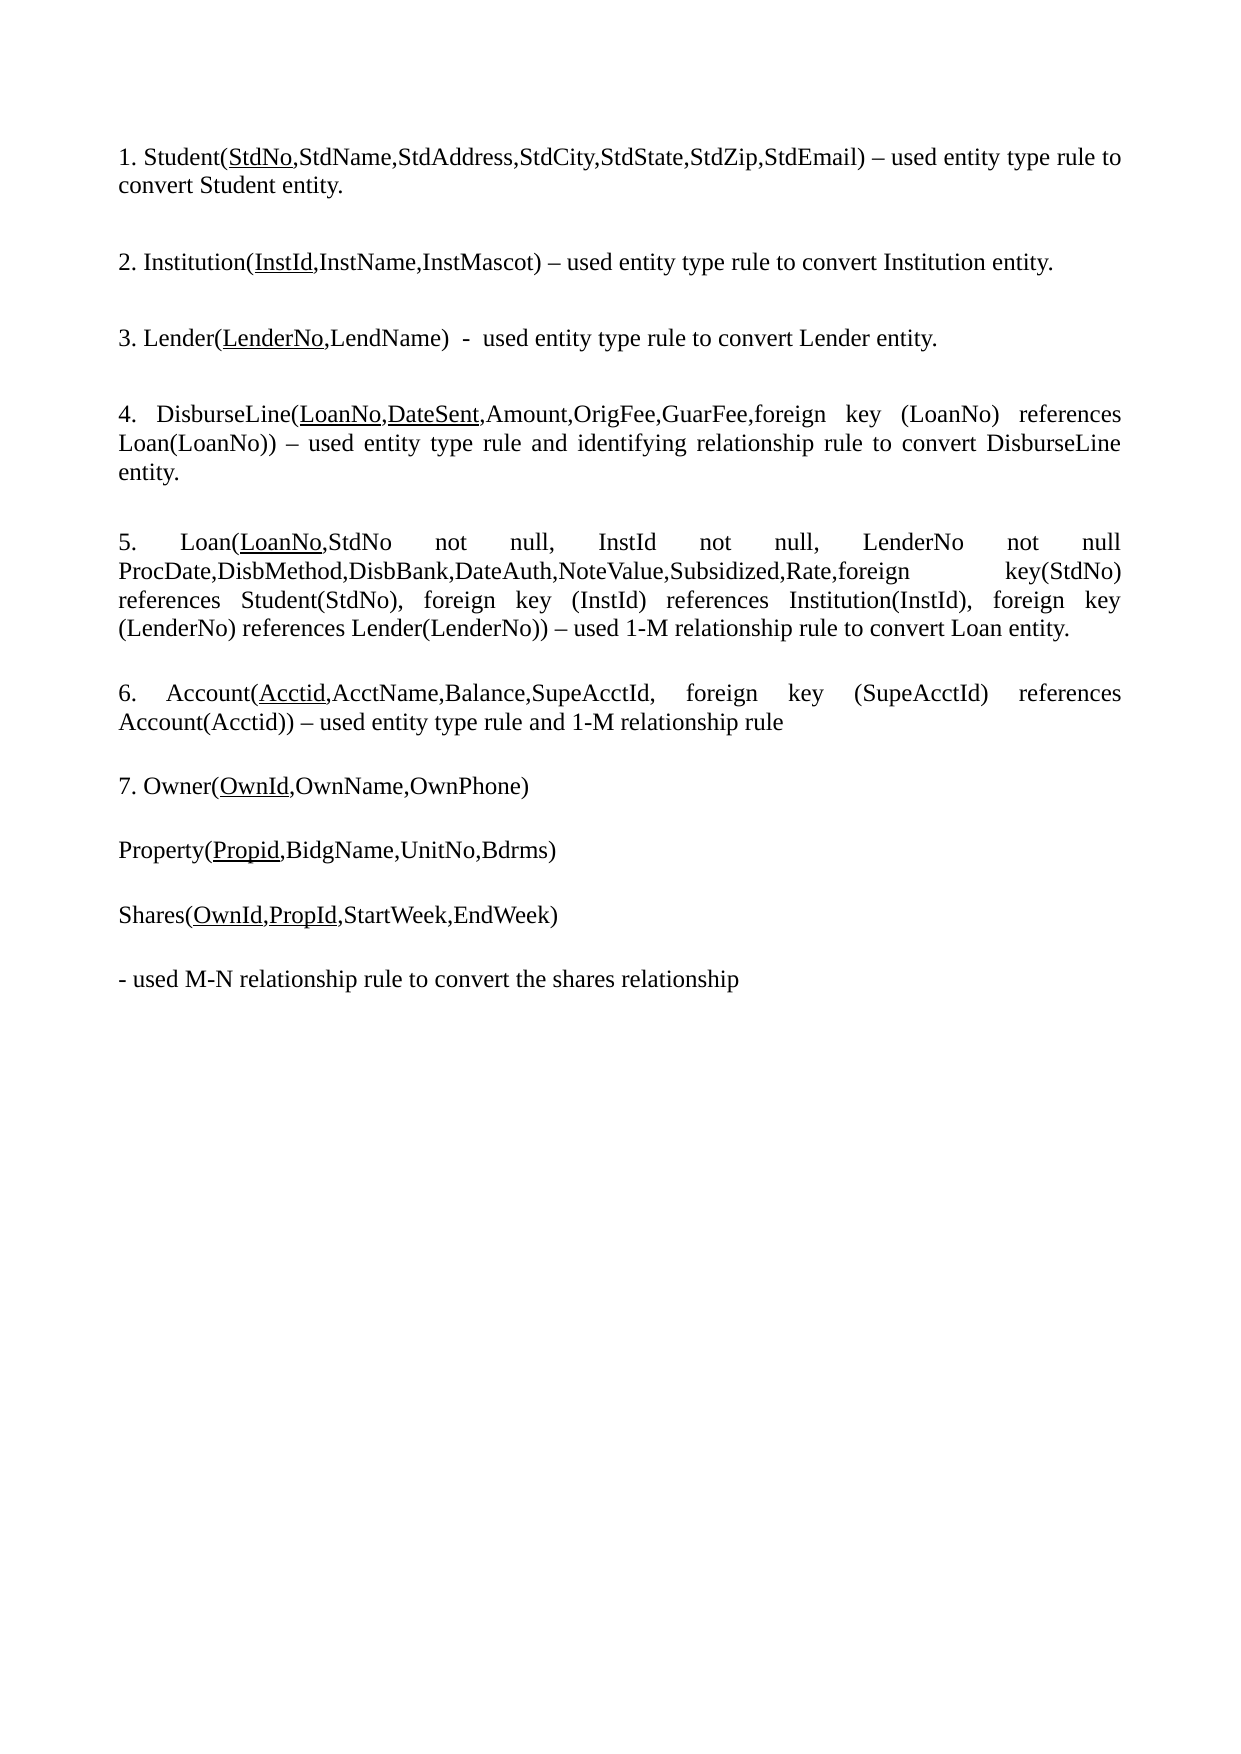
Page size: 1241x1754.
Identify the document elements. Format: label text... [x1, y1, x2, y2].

text 4. DisburseLine(LoanNo,DateSent,Amount,OrigFee,GuarFee,foreign key (LoanNo) references Loan(LoanNo)) – used entity type rule and identifying relationship rule to convert DisburseLine entity. [118, 399, 1122, 486]
text Property(Propid,BidgName,UnitNo,Bdrms) [118, 835, 1122, 864]
text 6. Account(Acctid,AcctName,Balance,SupeAcctId, foreign key (SupeAcctId) references Account(Acctid)) – used entity type rule and 1-M relationship rule [118, 678, 1122, 735]
text 2. Institution(InstId,InstName,InstMascot) – used entity type rule to convert Institution entity. [118, 247, 1122, 276]
text 7. Owner(OwnId,OwnName,OwnPhone) [118, 771, 1122, 800]
text 1. Student(StdNo,StdName,StdAddress,StdCity,StdState,StdZip,StdEmail) – used entity type rule to convert Student entity. [118, 142, 1122, 199]
text - used M-N relationship rule to convert the shares relationship [118, 964, 1122, 993]
text 5. Loan(LoanNo,StdNo not null, InstId not null, LenderNo not null ProcDate,DisbMethod,DisbBank,DateAuth,NoteValue,Subsidized,Rate,foreign key(StdNo) references Student(StdNo), foreign key (InstId) references Institution(InstId), foreign key (LenderNo) references Lender(LenderNo)) – used 1-M relationship rule to convert Loan entity. [118, 527, 1122, 642]
text 3. Lender(LenderNo,LendName) - used entity type rule to convert Lender entity. [118, 323, 1122, 352]
text Shares(OwnId,PropId,StartWeek,EndWeek) [118, 900, 1122, 928]
